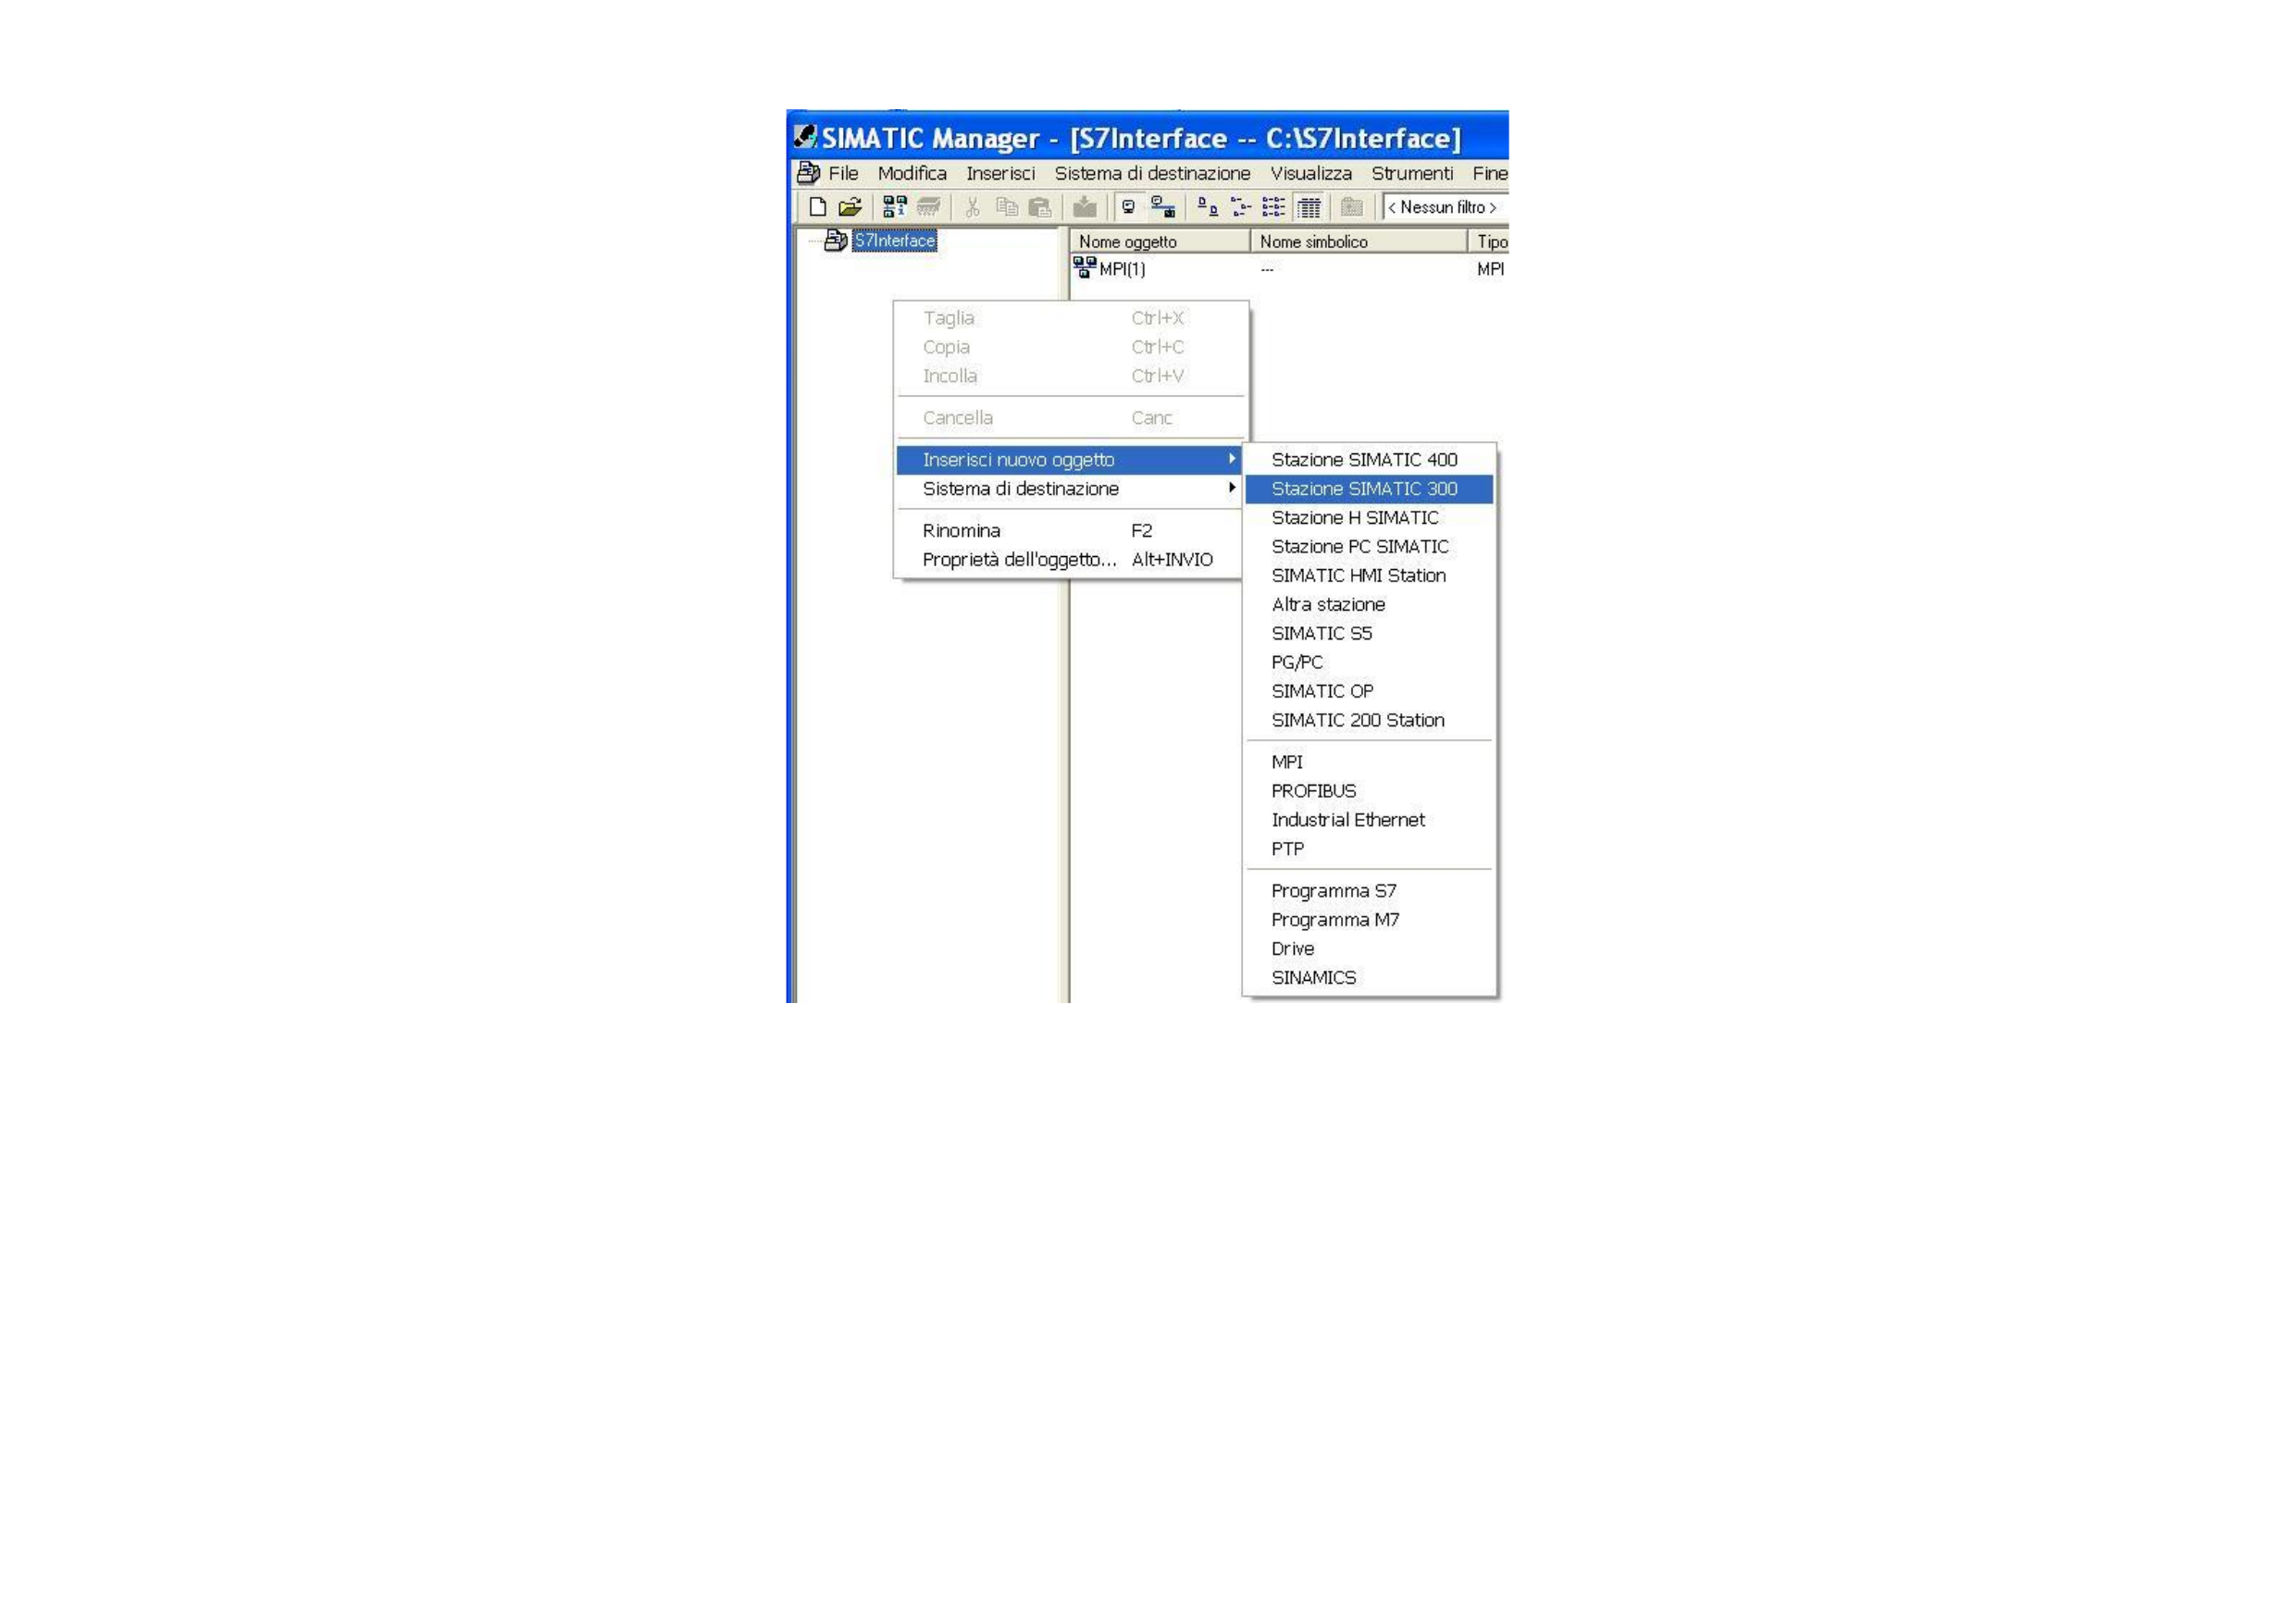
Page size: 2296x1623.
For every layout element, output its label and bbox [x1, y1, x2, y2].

picture [786, 109, 1509, 1003]
